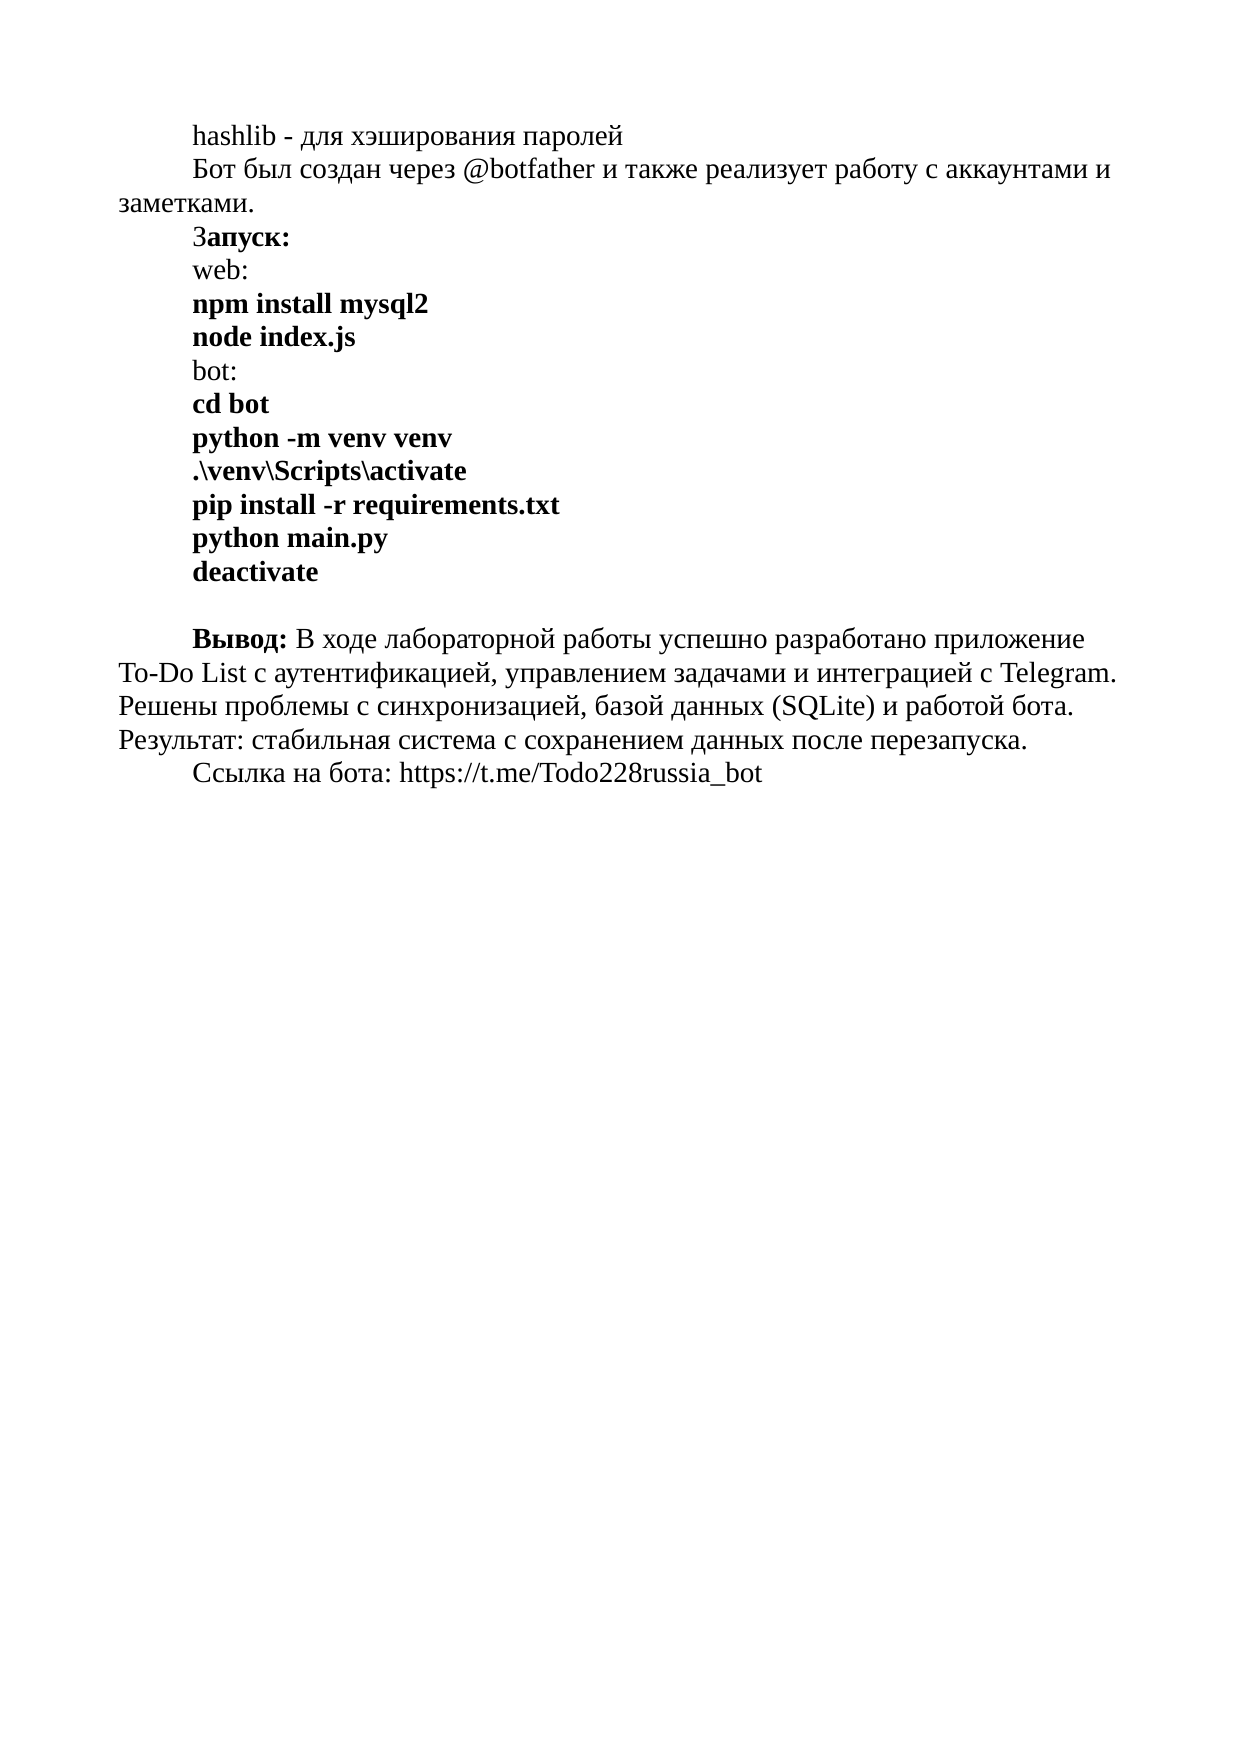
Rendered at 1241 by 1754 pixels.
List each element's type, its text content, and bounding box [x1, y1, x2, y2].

text pip install -r requirements.txt [118, 487, 1122, 521]
text npm install mysql2 [118, 286, 1122, 319]
text python -m venv venv [118, 420, 1122, 453]
text Ссылка на бота: https://t.me/Todo228russia_bot [118, 755, 1122, 789]
text node index.js [118, 319, 1122, 353]
text python main.py [118, 521, 1122, 554]
text hashlib - для хэширования паролей [118, 118, 1122, 152]
text deactivate [118, 554, 1122, 588]
text Вывод: В ходе лабораторной работы успешно разработано приложение To-Do List с аутентификацией, управлением задачами и интеграцией с Telegram. Решены проблемы с синхронизацией, базой данных (SQLite) и работой бота. Результат: стабильная система с сохранением данных после перезапуска. [118, 621, 1122, 755]
text .\venv\Scripts\activate [118, 453, 1122, 487]
text cd bot [118, 386, 1122, 420]
text web: [118, 252, 1122, 286]
text Запуск: [118, 219, 1122, 252]
text Бот был создан через @botfather и также реализует работу с аккаунтами и заметками. [118, 152, 1122, 219]
text bot: [118, 353, 1122, 386]
